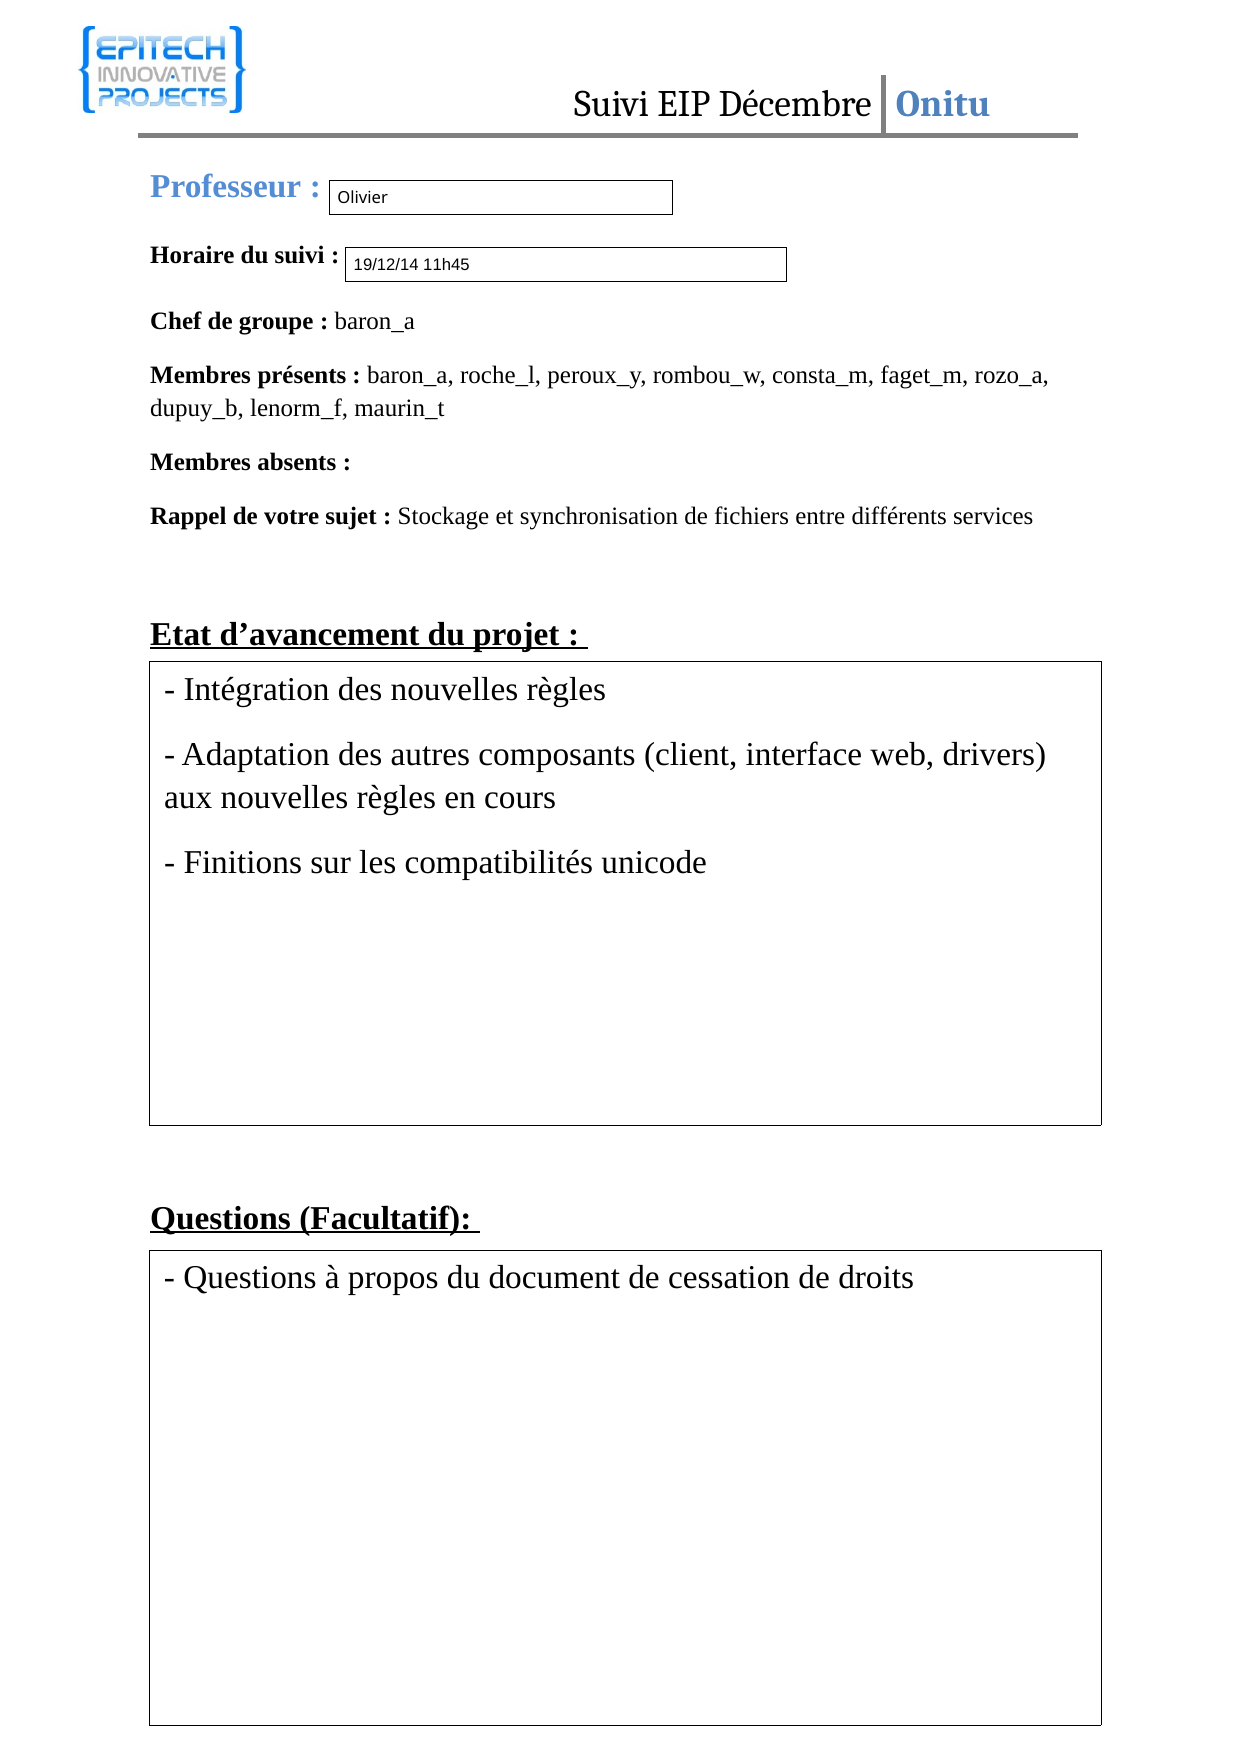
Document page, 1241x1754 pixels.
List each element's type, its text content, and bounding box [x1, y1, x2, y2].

text Horaire du suivi : [150, 241, 1090, 281]
text - Finitions sur les compatibilités unicode [164, 843, 1086, 881]
text - Adaptation des autres composants (client, interface web, drivers) aux nouvelles règles en cours [164, 734, 1086, 816]
text Rappel de votre sujet : Stockage et synchronisation de fichiers entre différents services [150, 501, 1090, 529]
text - Intégration des nouvelles règles [164, 669, 1086, 707]
text Questions (Facultatif): [150, 1198, 1090, 1236]
text Etat d’avancement du projet : [150, 614, 1090, 652]
text Professeur : [150, 166, 1090, 214]
text Membres absents : [150, 447, 1090, 476]
text - Questions à propos du document de cessation de droits [164, 1257, 1086, 1296]
text Chef de groupe : baron_a [150, 306, 1090, 335]
picture [77, 26, 247, 113]
text Membres présents : baron_a, roche_l, peroux_y, rombou_w, consta_m, faget_m, rozo_a, dupuy_b, lenorm_f, maurin_t [150, 360, 1090, 422]
